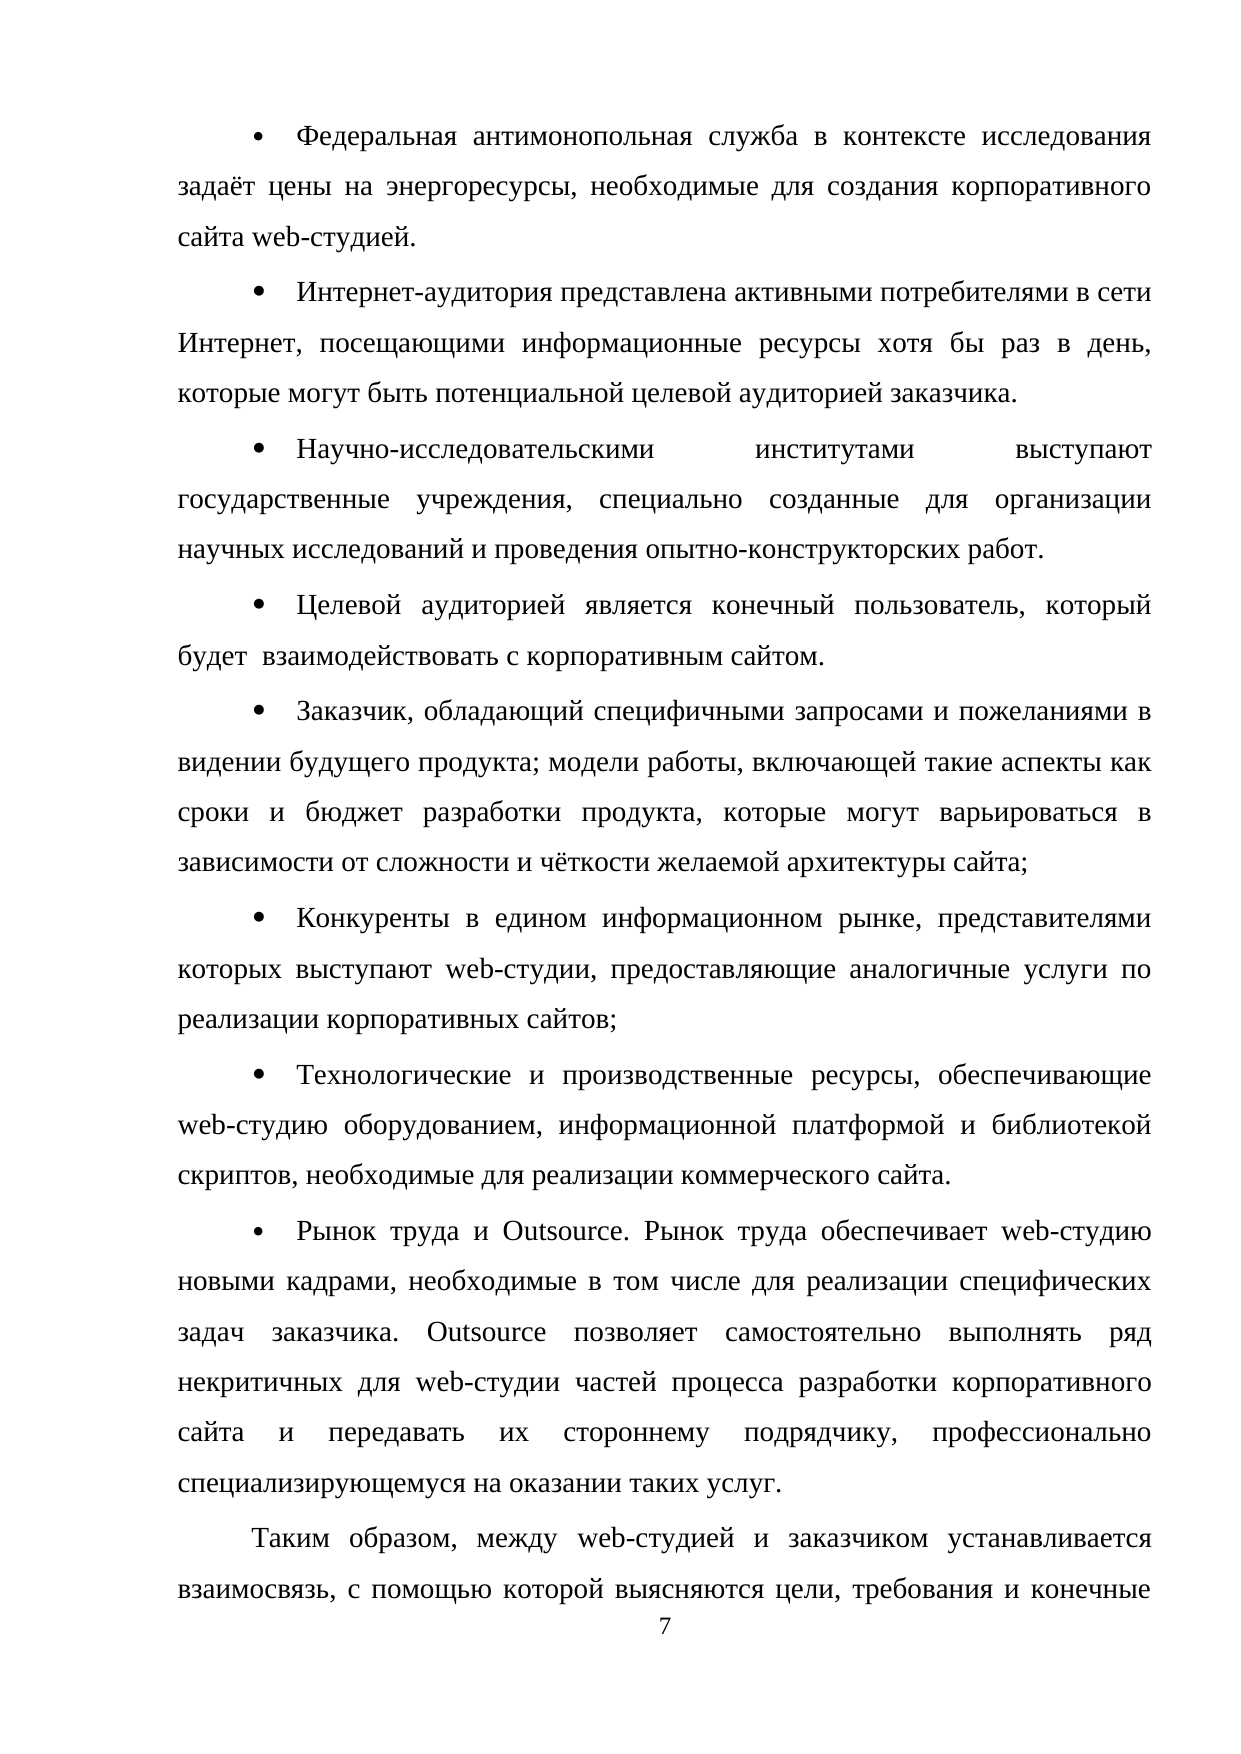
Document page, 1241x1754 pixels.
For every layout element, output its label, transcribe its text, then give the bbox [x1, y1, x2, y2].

list Научно-исследовательскими институтами выступают государственные учреждения, специально созданные для организации научных исследований и проведения опытно-конструкторских работ. [177, 431, 1152, 565]
list Федеральная антимонопольная служба в контексте исследования задаёт цены на энергоресурсы, необходимые для создания корпоративного сайта web-студией. [177, 118, 1152, 252]
list Заказчик, обладающий специфичными запросами и пожеланиями в видении будущего продукта; модели работы, включающей такие аспекты как сроки и бюджет разработки продукта, которые могут варьироваться в зависимости от сложности и чёткости желаемой архитектуры сайта; [177, 693, 1152, 878]
list Интернет-аудитория представлена активными потребителями в сети Интернет, посещающими информационные ресурсы хотя бы раз в день, которые могут быть потенциальной целевой аудиторией заказчика. [177, 274, 1152, 409]
list Конкуренты в едином информационном рынке, представителями которых выступают web-студии, предоставляющие аналогичные услуги по реализации корпоративных сайтов; [177, 900, 1152, 1034]
list Целевой аудиторией является конечный пользователь, который будет взаимодействовать с корпоративным сайтом. [177, 587, 1152, 671]
list Технологические и производственные ресурсы, обеспечивающие web-студию оборудованием, информационной платформой и библиотекой скриптов, необходимые для реализации коммерческого сайта. [177, 1057, 1152, 1191]
text Таким образом, между web-студией и заказчиком устанавливается взаимосвязь, с помощью которой выясняются цели, требования и конечные [177, 1521, 1152, 1604]
list Рынок труда и Outsource. Рынок труда обеспечивает web-студию новыми кадрами, необходимые в том числе для реализации специфических задач заказчика. Outsource позволяет самостоятельно выполнять ряд некритичных для web-студии частей процесса разработки корпоративного сайта и передавать их стороннему подрядчику, профессионально специализирующемуся на оказании таких услуг. [177, 1213, 1152, 1498]
